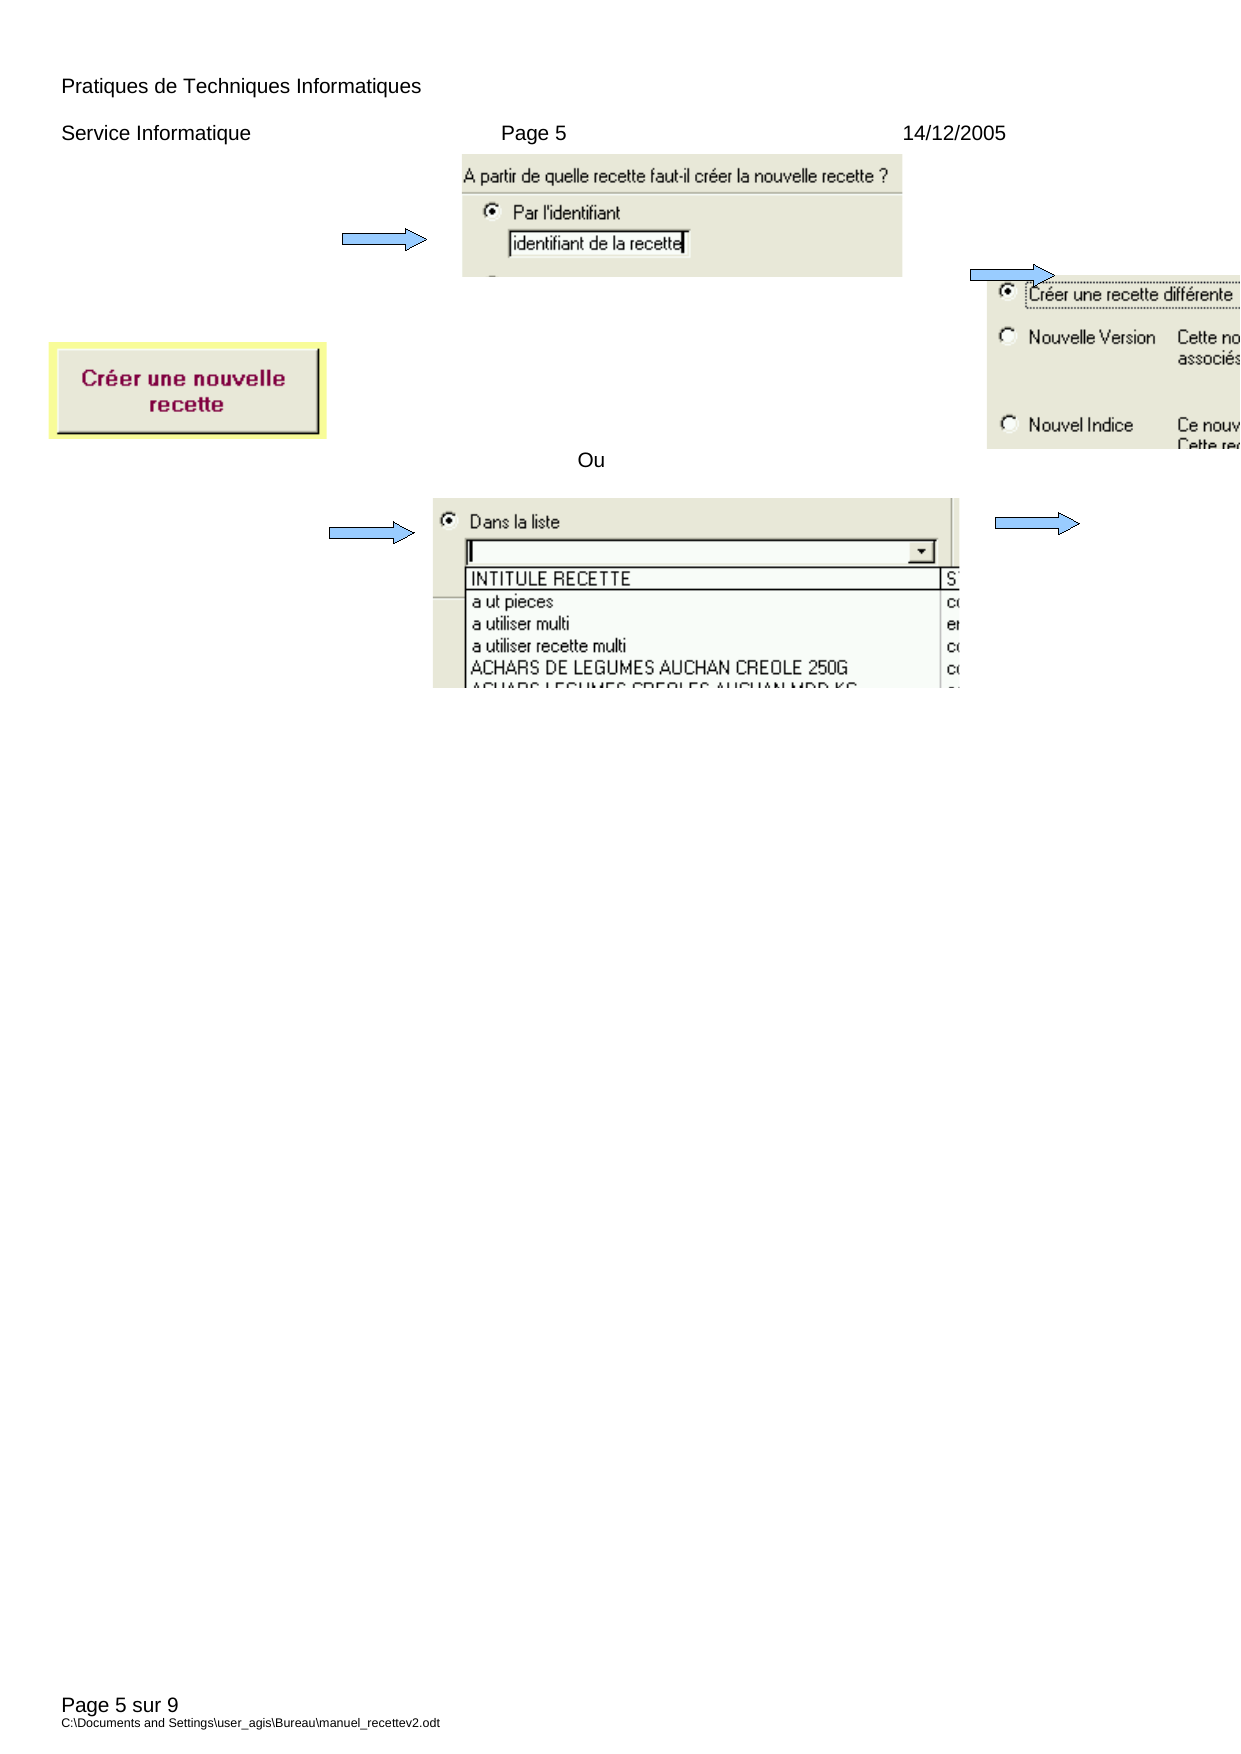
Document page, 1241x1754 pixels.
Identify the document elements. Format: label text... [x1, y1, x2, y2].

text Ou [61, 154, 1180, 472]
